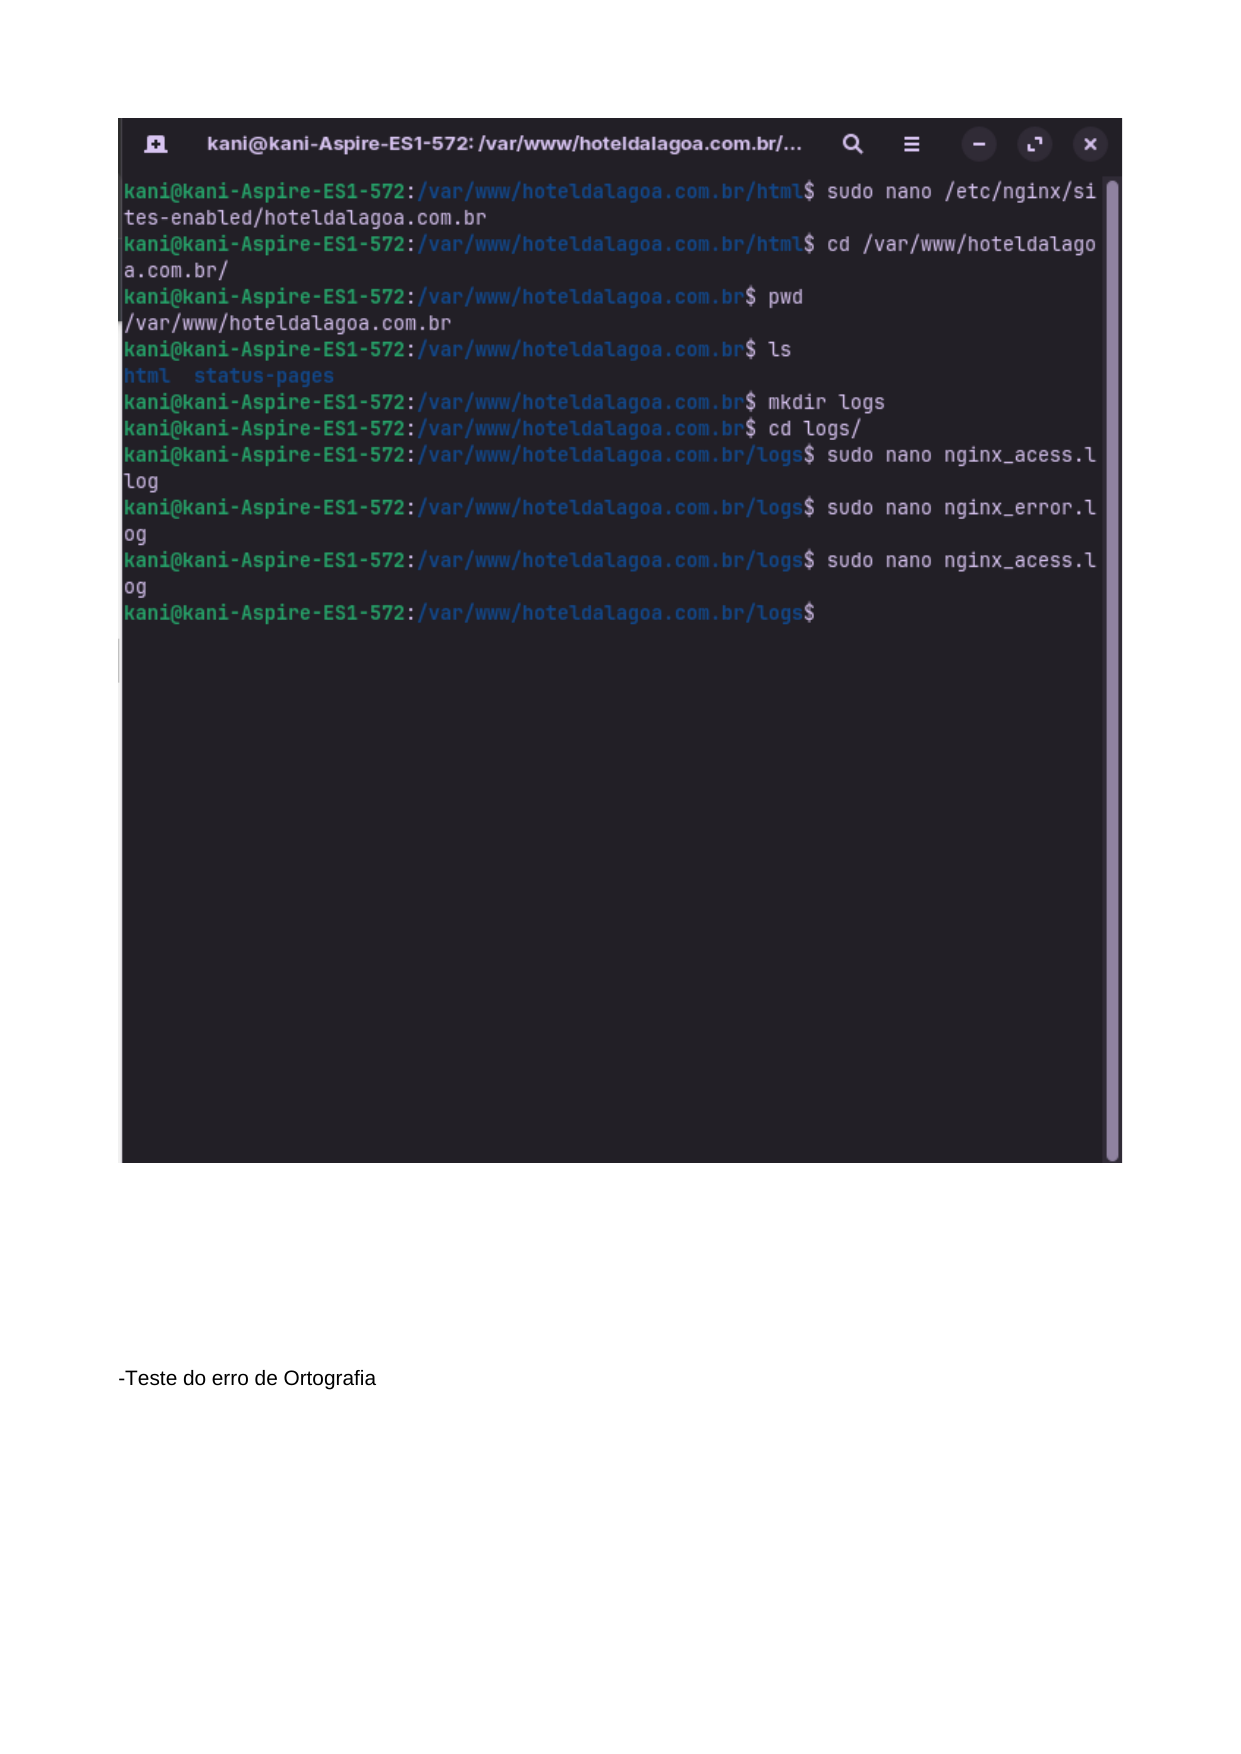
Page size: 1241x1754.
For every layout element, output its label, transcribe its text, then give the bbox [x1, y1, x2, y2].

text -Teste do erro de Ortografia [118, 1365, 1122, 1389]
picture [118, 118, 1123, 1163]
